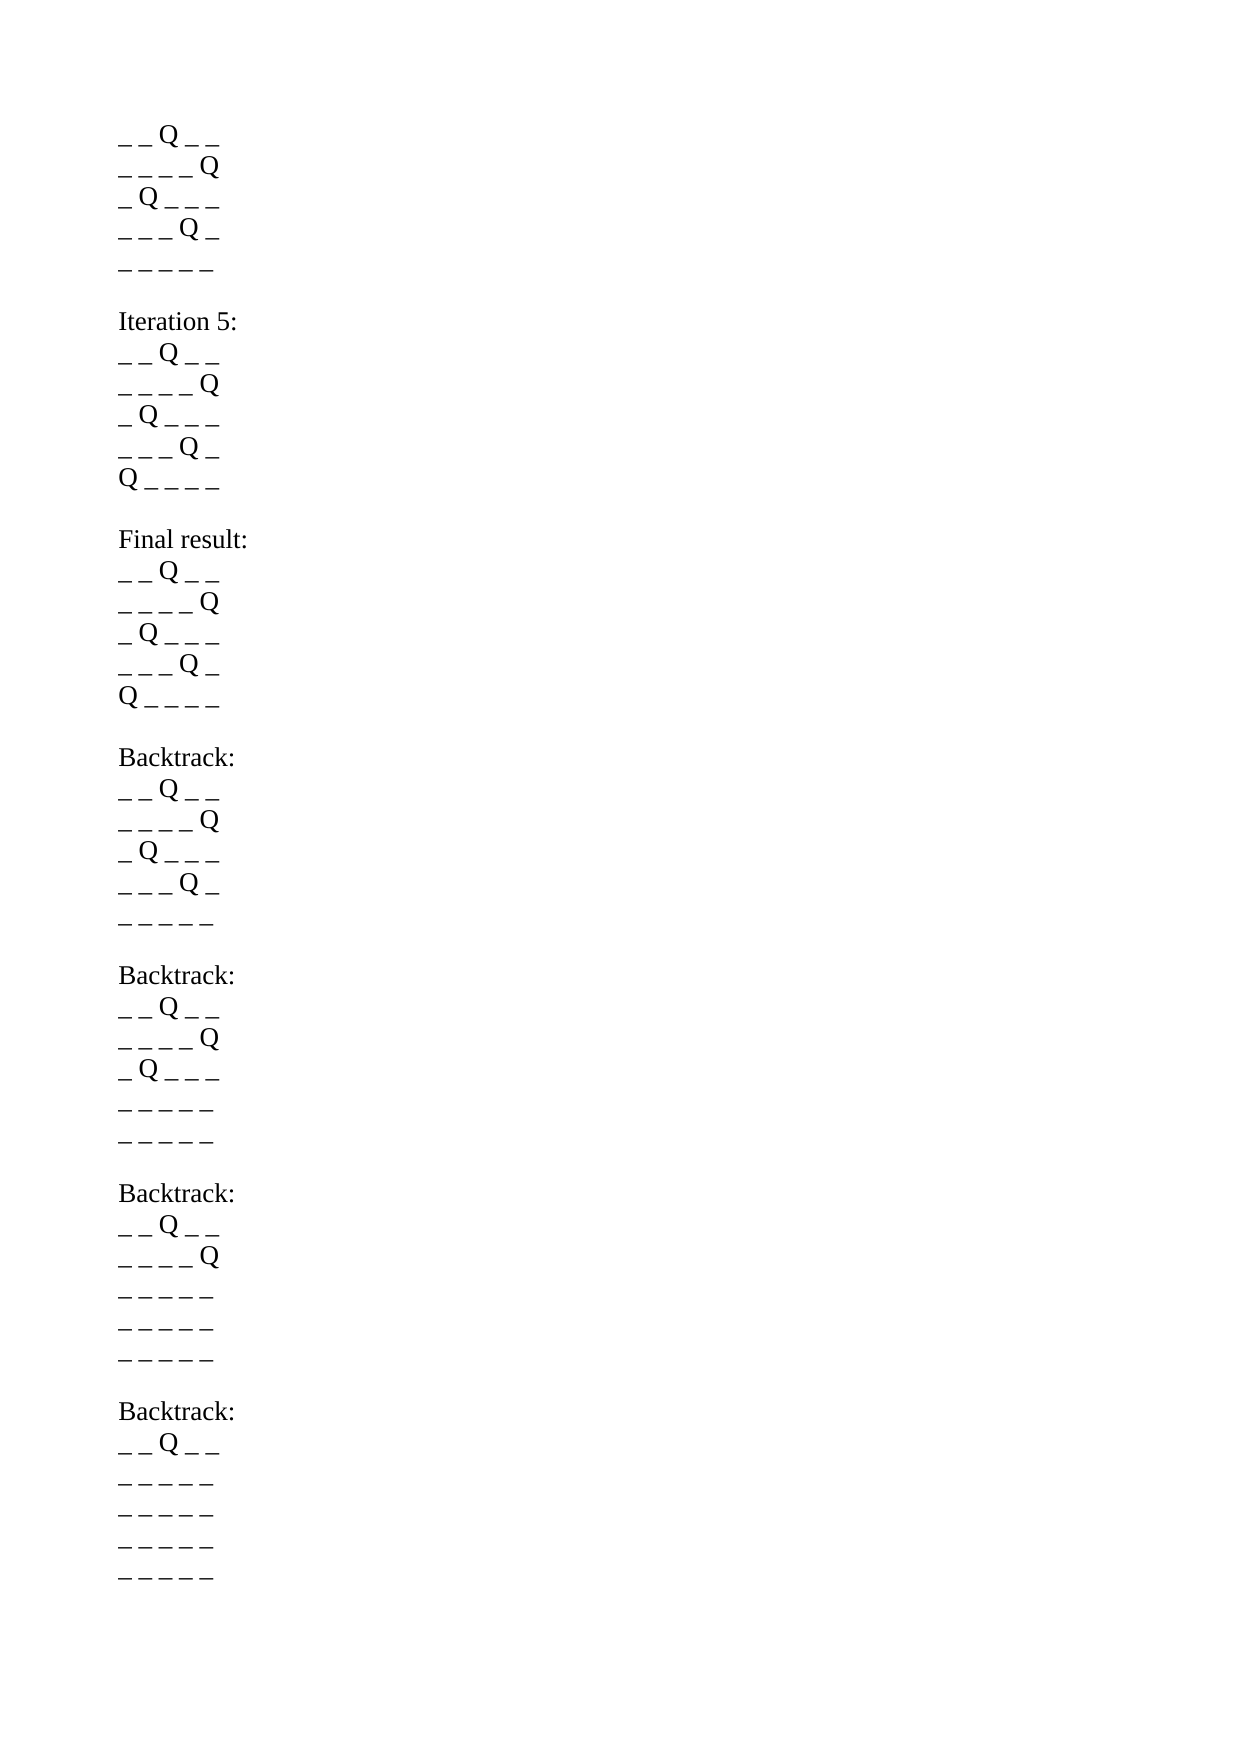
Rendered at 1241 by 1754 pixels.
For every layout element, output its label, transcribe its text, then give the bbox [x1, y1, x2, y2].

text _ _ _ _ _ [118, 1551, 1122, 1582]
text _ Q _ _ _ [118, 180, 1122, 212]
text _ _ Q _ _ [118, 990, 1122, 1021]
text Iteration 5: [118, 305, 1122, 336]
text _ _ _ _ _ [118, 1302, 1122, 1333]
text Backtrack: [118, 1177, 1122, 1208]
text _ Q _ _ _ [118, 1052, 1122, 1084]
text _ _ _ _ Q [118, 1239, 1122, 1271]
text _ _ _ _ _ [118, 1457, 1122, 1488]
text _ _ _ _ _ [118, 243, 1122, 274]
text _ Q _ _ _ [118, 834, 1122, 866]
text Q _ _ _ _ [118, 461, 1122, 492]
text _ _ _ Q _ [118, 866, 1122, 897]
text _ _ _ _ Q [118, 803, 1122, 834]
text _ _ Q _ _ [118, 336, 1122, 367]
text _ Q _ _ _ [118, 398, 1122, 429]
text _ _ Q _ _ [118, 554, 1122, 585]
text _ _ _ _ Q [118, 1021, 1122, 1052]
text _ _ _ Q _ [118, 648, 1122, 679]
text Q _ _ _ _ [118, 679, 1122, 710]
text _ _ _ _ _ [118, 1520, 1122, 1551]
text _ _ _ _ _ [118, 897, 1122, 928]
text _ _ Q _ _ [118, 1208, 1122, 1239]
text _ _ _ _ _ [118, 1084, 1122, 1115]
text _ _ _ _ _ [118, 1333, 1122, 1364]
text _ _ Q _ _ [118, 1426, 1122, 1457]
text Backtrack: [118, 1395, 1122, 1426]
text _ _ _ Q _ [118, 429, 1122, 461]
text _ _ _ _ _ [118, 1271, 1122, 1302]
text _ _ _ _ _ [118, 1115, 1122, 1146]
text _ _ Q _ _ [118, 772, 1122, 803]
text _ _ _ _ _ [118, 1488, 1122, 1520]
text _ _ _ _ Q [118, 149, 1122, 180]
text Backtrack: [118, 959, 1122, 990]
text _ Q _ _ _ [118, 616, 1122, 648]
text Backtrack: [118, 741, 1122, 772]
text Final result: [118, 523, 1122, 554]
text _ _ _ _ Q [118, 585, 1122, 616]
text _ _ _ _ Q [118, 367, 1122, 398]
text _ _ _ Q _ [118, 212, 1122, 243]
text _ _ Q _ _ [118, 118, 1122, 149]
